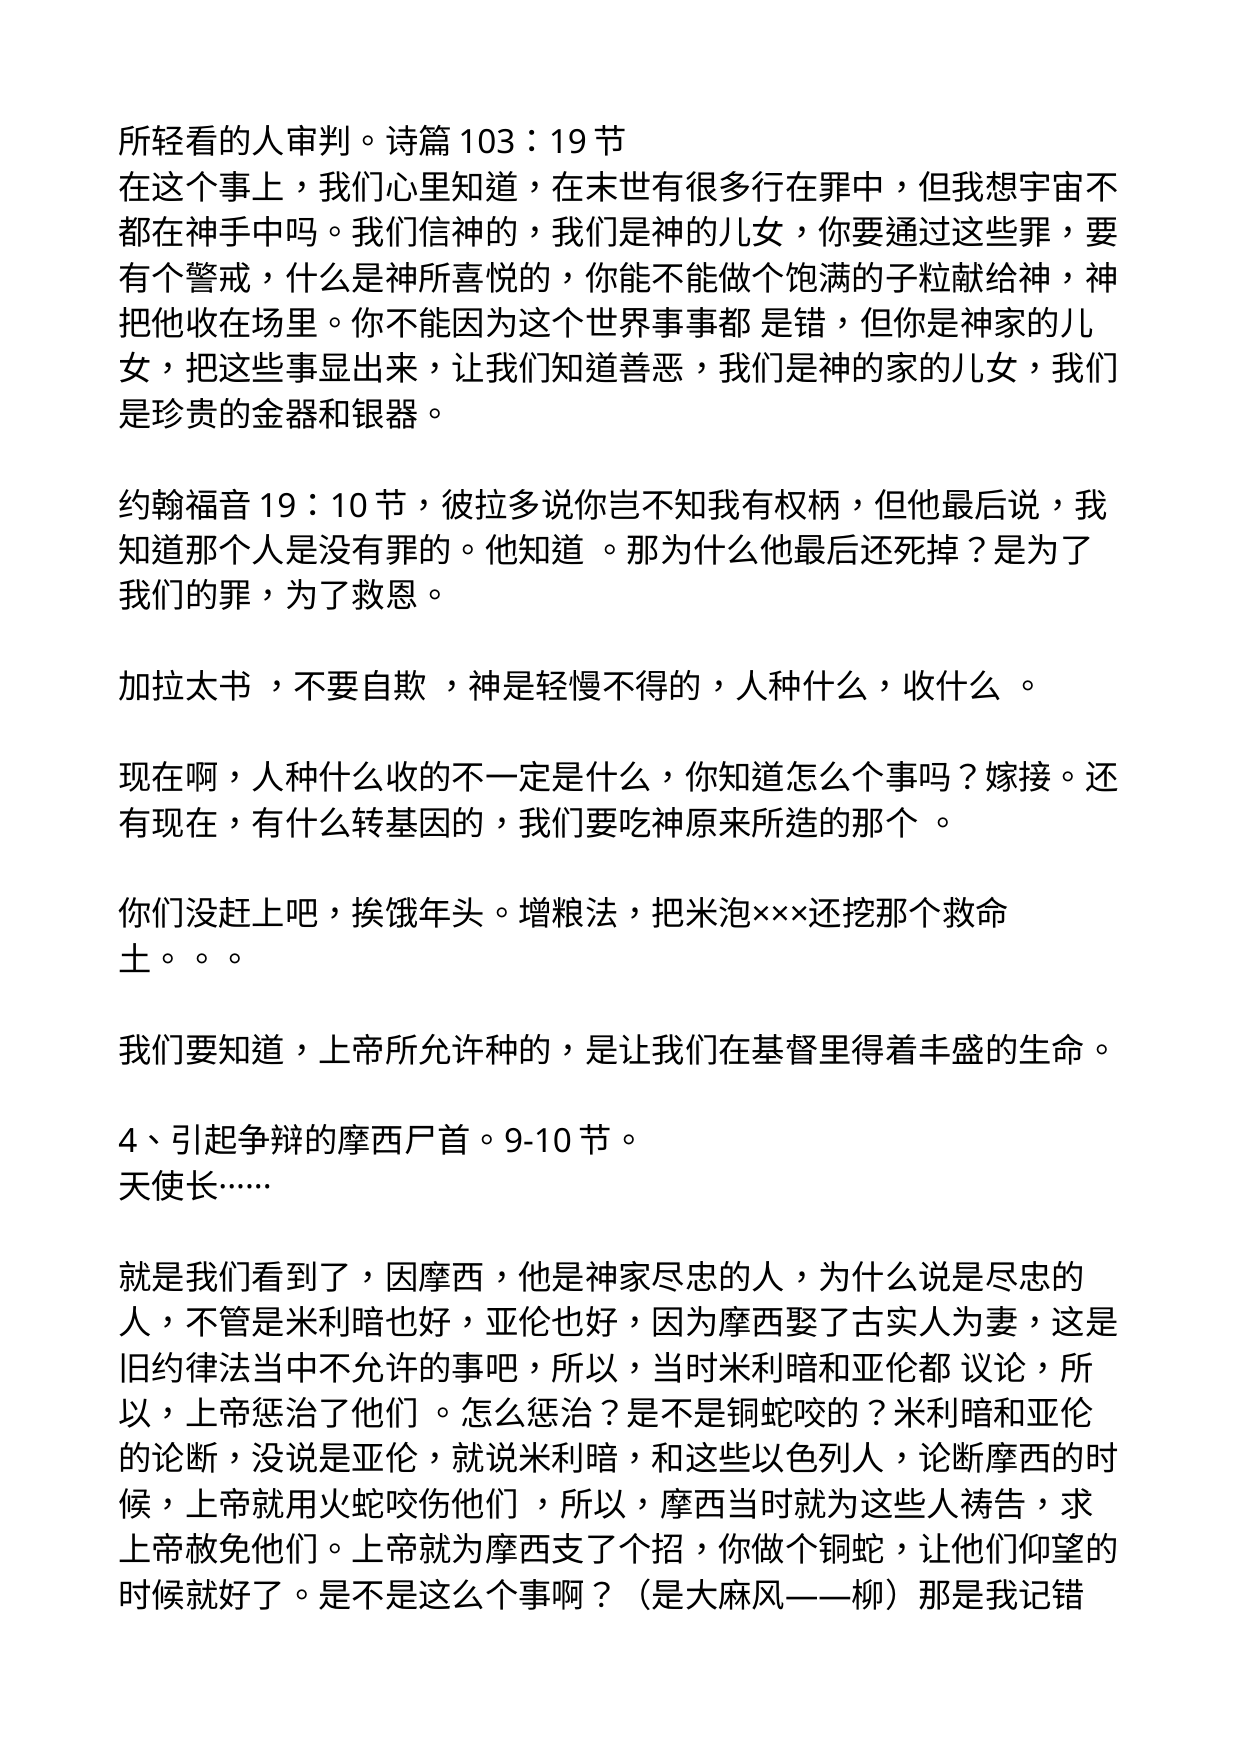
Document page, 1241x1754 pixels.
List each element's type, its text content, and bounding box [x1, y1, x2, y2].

text 加拉太书 ，不要自欺 ，神是轻慢不得的，人种什么，收什么 。 [118, 663, 1122, 708]
text 约翰福音19：10节，彼拉多说你岂不知我有权柄，但他最后说，我知道那个人是没有罪的。他知道 。那为什么他最后还死掉？是为了我们的罪，为了救恩。 [118, 481, 1122, 618]
text 4、引起争辩的摩西尸首。9-10节。 [118, 1117, 1122, 1163]
text 所轻看的人审判。诗篇103：19节 [118, 118, 1122, 163]
text 我们要知道，上帝所允许种的，是让我们在基督里得着丰盛的生命。 [118, 1026, 1122, 1072]
text 就是我们看到了，因摩西，他是神家尽忠的人，为什么说是尽忠的人，不管是米利暗也好，亚伦也好，因为摩西娶了古实人为妻，这是旧约律法当中不允许的事吧，所以，当时米利暗和亚伦都 议论，所以，上帝惩治了他们 。怎么惩治？是不是铜蛇咬的？米利暗和亚伦的论断，没说是亚伦，就说米利暗，和这些以色列人，论断摩西的时候，上帝就用火蛇咬伤他们 ，所以，摩西当时就为这些人祷告，求上帝赦免他们。上帝就为摩西支了个招，你做个铜蛇，让他们仰望的时候就好了。是不是这么个事啊？（是大麻风——柳）那是我记错 [118, 1253, 1122, 1617]
text 现在啊，人种什么收的不一定是什么，你知道怎么个事吗？嫁接。还有现在，有什么转基因的，我们要吃神原来所造的那个 。 [118, 754, 1122, 845]
text 天使长······ [118, 1163, 1122, 1208]
text 在这个事上，我们心里知道，在末世有很多行在罪中，但我想宇宙不都在神手中吗。我们信神的，我们是神的儿女，你要通过这些罪，要有个警戒，什么是神所喜悦的，你能不能做个饱满的子粒献给神，神把他收在场里。你不能因为这个世界事事都 是错，但你是神家的儿女，把这些事显出来，让我们知道善恶，我们是神的家的儿女，我们是珍贵的金器和银器。 [118, 163, 1122, 436]
text 你们没赶上吧，挨饿年头。增粮法，把米泡×××还挖那个救命土。。。 [118, 890, 1122, 981]
